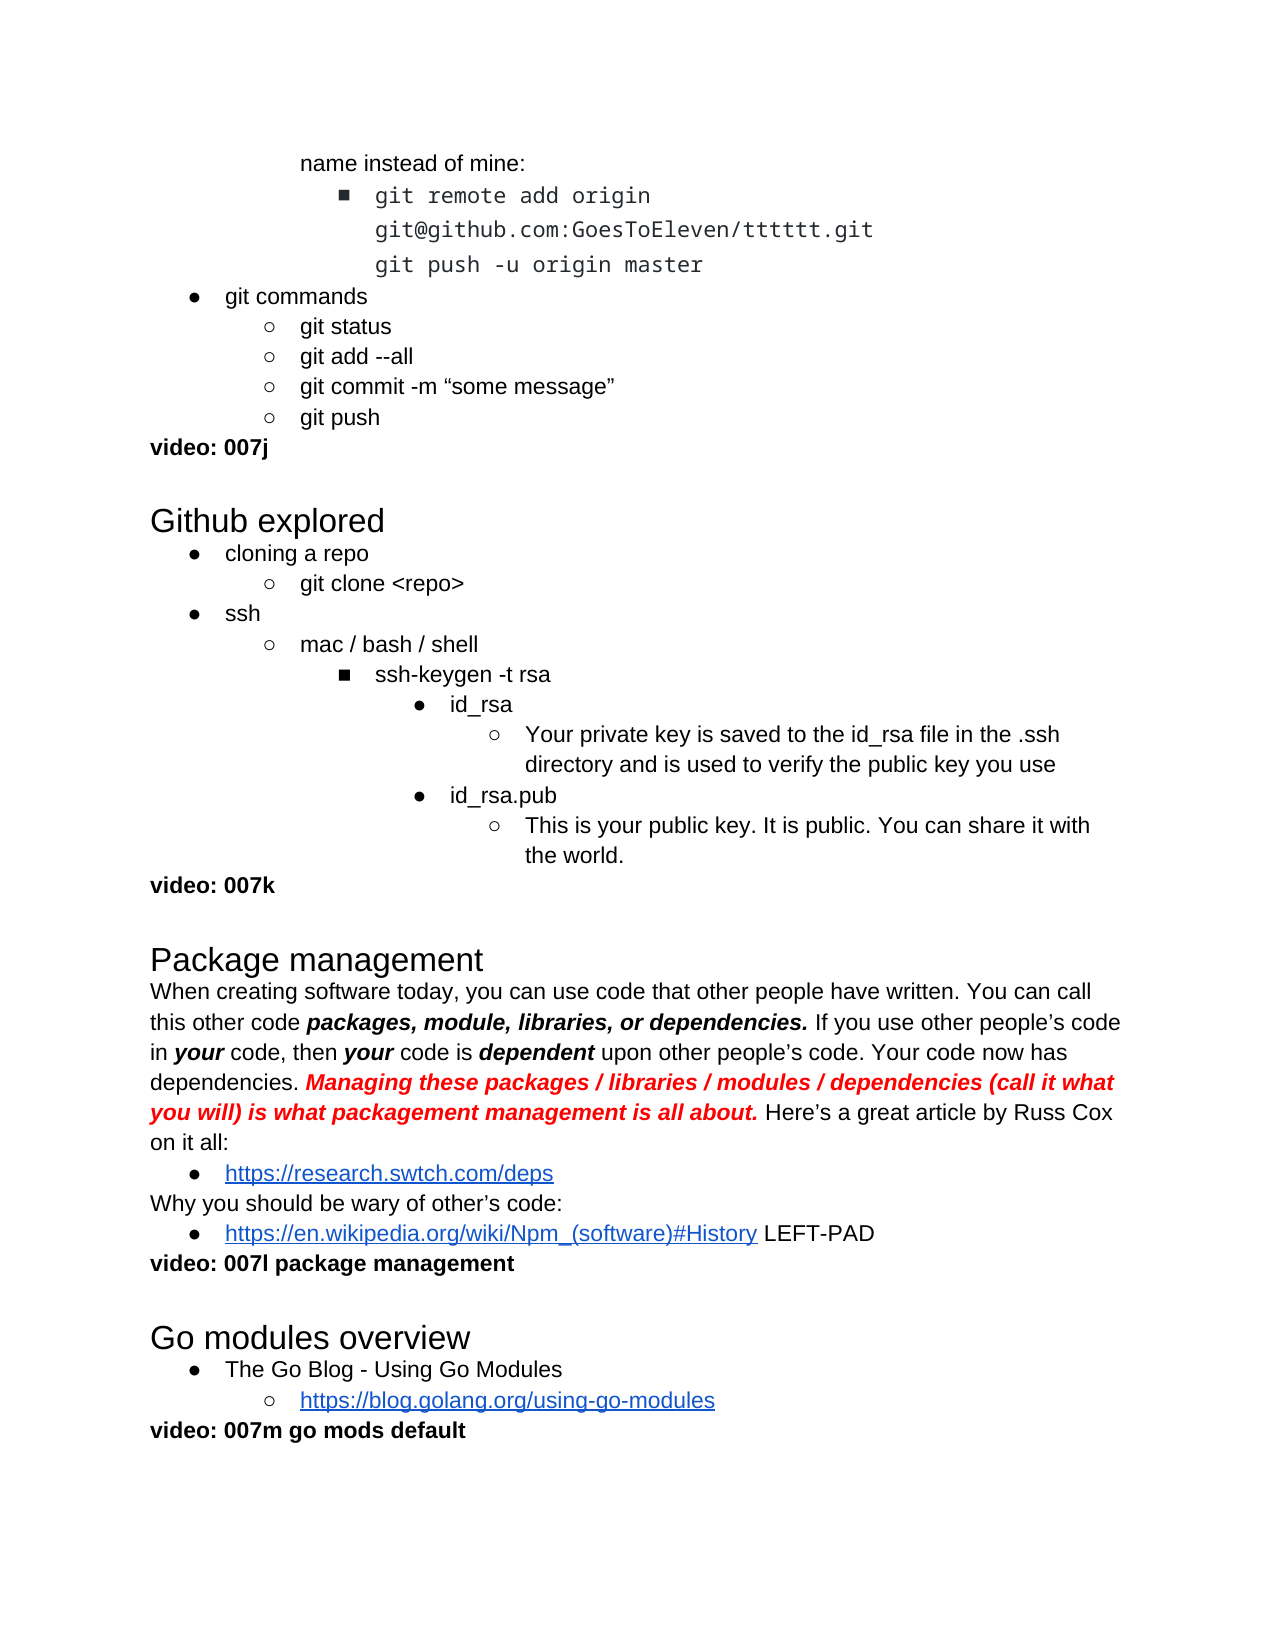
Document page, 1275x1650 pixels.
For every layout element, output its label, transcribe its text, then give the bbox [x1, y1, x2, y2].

list cloning a repo [187, 540, 1125, 566]
text video: 007k [150, 872, 1125, 898]
list ssh-keygen -t rsa [337, 661, 1125, 687]
list git commit -m “some message” [262, 373, 1125, 400]
list mac / bash / shell [262, 631, 1125, 657]
text video: 007l package management [150, 1250, 1125, 1277]
subtitle Github explored [150, 501, 1125, 540]
list Your private key is saved to the id_rsa file in the .ssh directory and is used to verify the public key you use [487, 721, 1125, 778]
list name instead of mine: [262, 150, 1125, 176]
list git add --all [262, 343, 1125, 369]
list https://research.swtch.com/deps [187, 1159, 1125, 1186]
list id_rsa.pub [412, 782, 1125, 808]
text Why you should be wary of other’s code: [150, 1190, 1125, 1216]
list ssh [187, 600, 1125, 627]
list https://en.wikipedia.org/wiki/Npm_(software)#History LEFT-PAD [187, 1220, 1125, 1246]
text video: 007j [150, 434, 1125, 460]
text When creating software today, you can use code that other people have written. You can call this other code packages, module, libraries, or dependencies. If you use other people’s code in your code, then your code is dependent upon other people’s code. Your code now has dependencies. Managing these packages / libraries / modules / dependencies (call it what you will) is what packagement management is all about. Here’s a great article by Russ Cox on it all: [150, 978, 1125, 1156]
subtitle Go modules overview [150, 1318, 1125, 1356]
list git push [262, 403, 1125, 430]
list https://blog.golang.org/using-go-modules [262, 1387, 1125, 1413]
subtitle Package management [150, 940, 1125, 978]
list This is your public key. It is public. You can share it with the world. [487, 812, 1125, 868]
list git status [262, 313, 1125, 339]
text video: 007m go mods default [150, 1417, 1125, 1443]
list The Go Blog - Using Go Modules [187, 1356, 1125, 1383]
list git commands [187, 283, 1125, 309]
list git remote add origin git@github.com:GoesToEleven/tttttt.git git push -u origin master [337, 180, 1125, 278]
list id_rsa [412, 691, 1125, 717]
list git clone <repo> [262, 570, 1125, 596]
